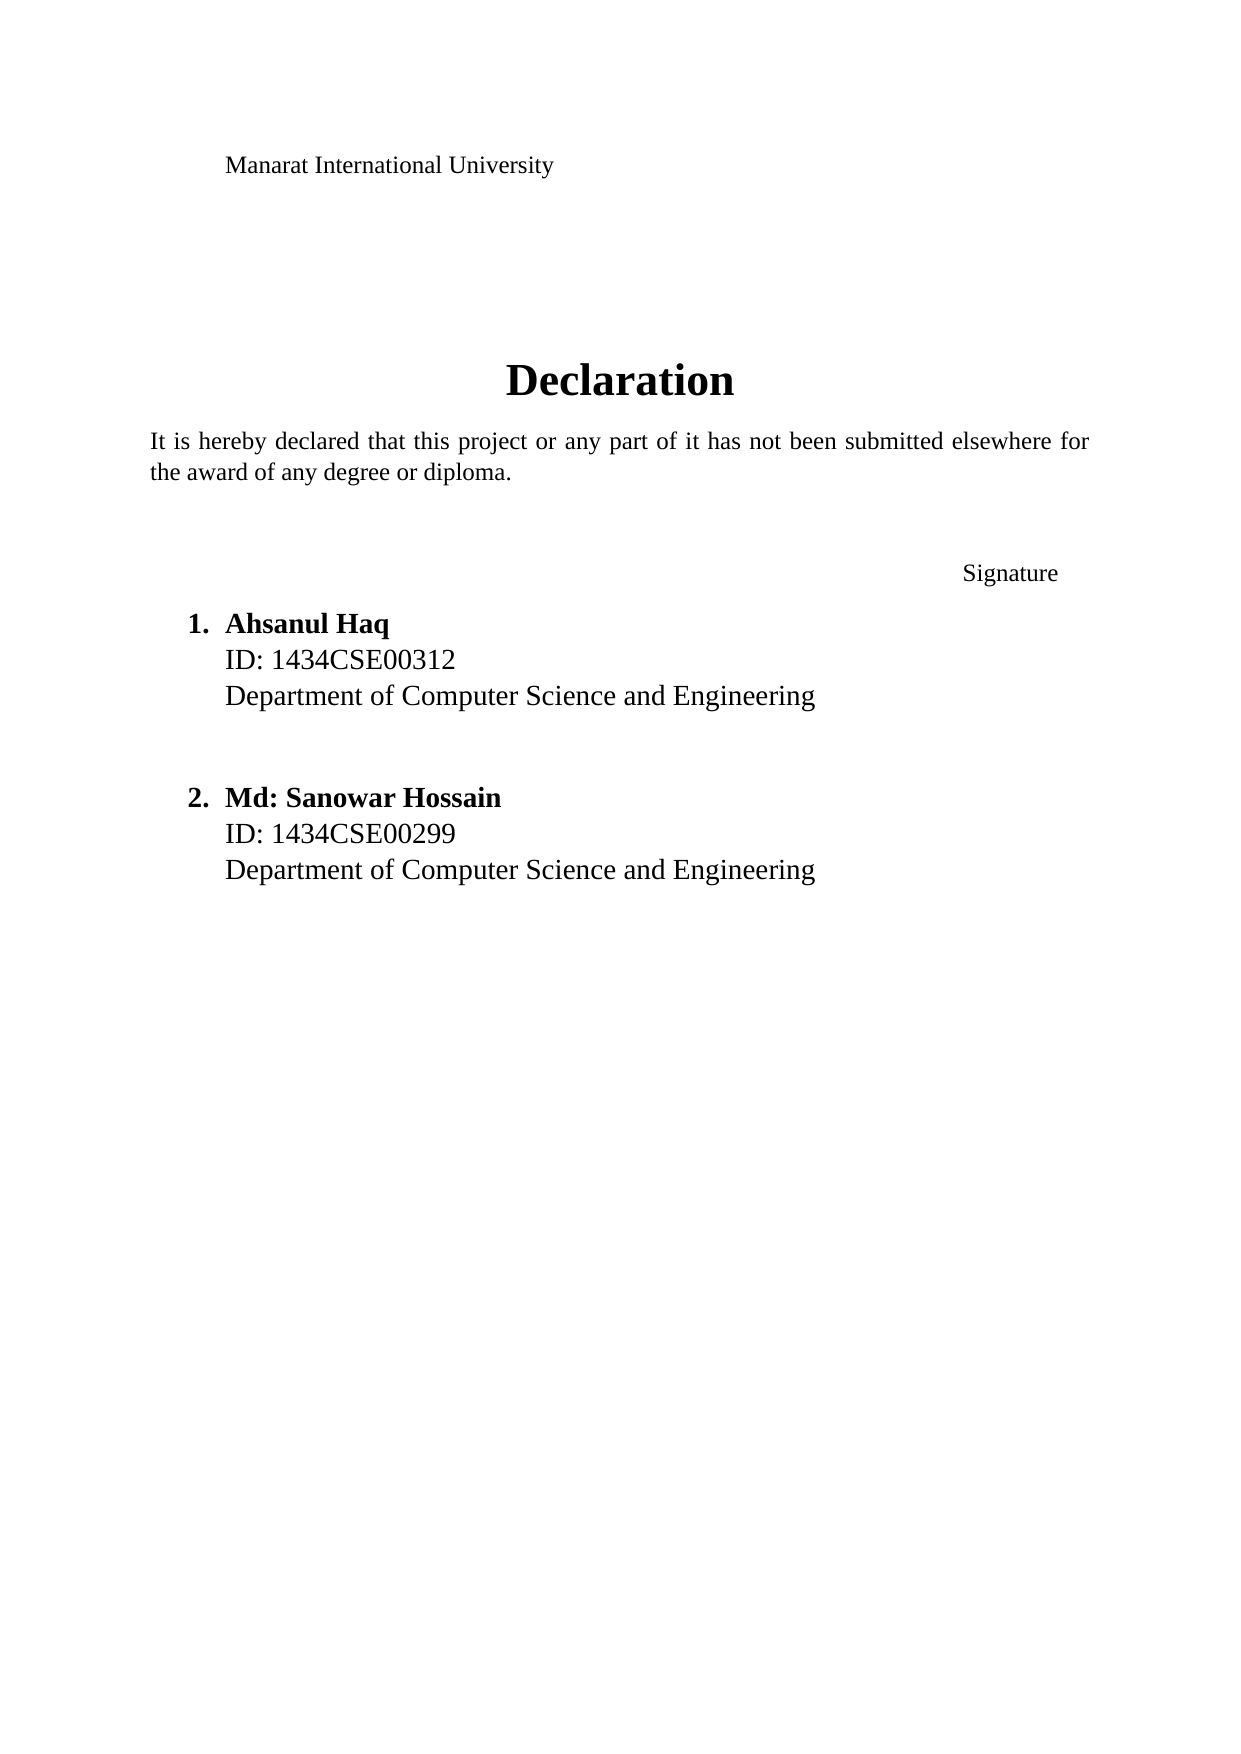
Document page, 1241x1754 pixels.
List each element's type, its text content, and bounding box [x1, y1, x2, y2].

text Signature [150, 558, 1090, 587]
text Declaration [150, 353, 1090, 406]
list Manarat International University [187, 150, 1090, 281]
text It is hereby declared that this project or any part of it has not been submitted elsewhere for the award of any degree or diploma. [150, 426, 1090, 486]
list Ahsanul Haq ID: 1434CSE00312 Department of Computer Science and Engineering [187, 606, 1090, 742]
list Md: Sanowar Hossain ID: 1434CSE00299 Department of Computer Science and Engineering [187, 780, 1090, 886]
